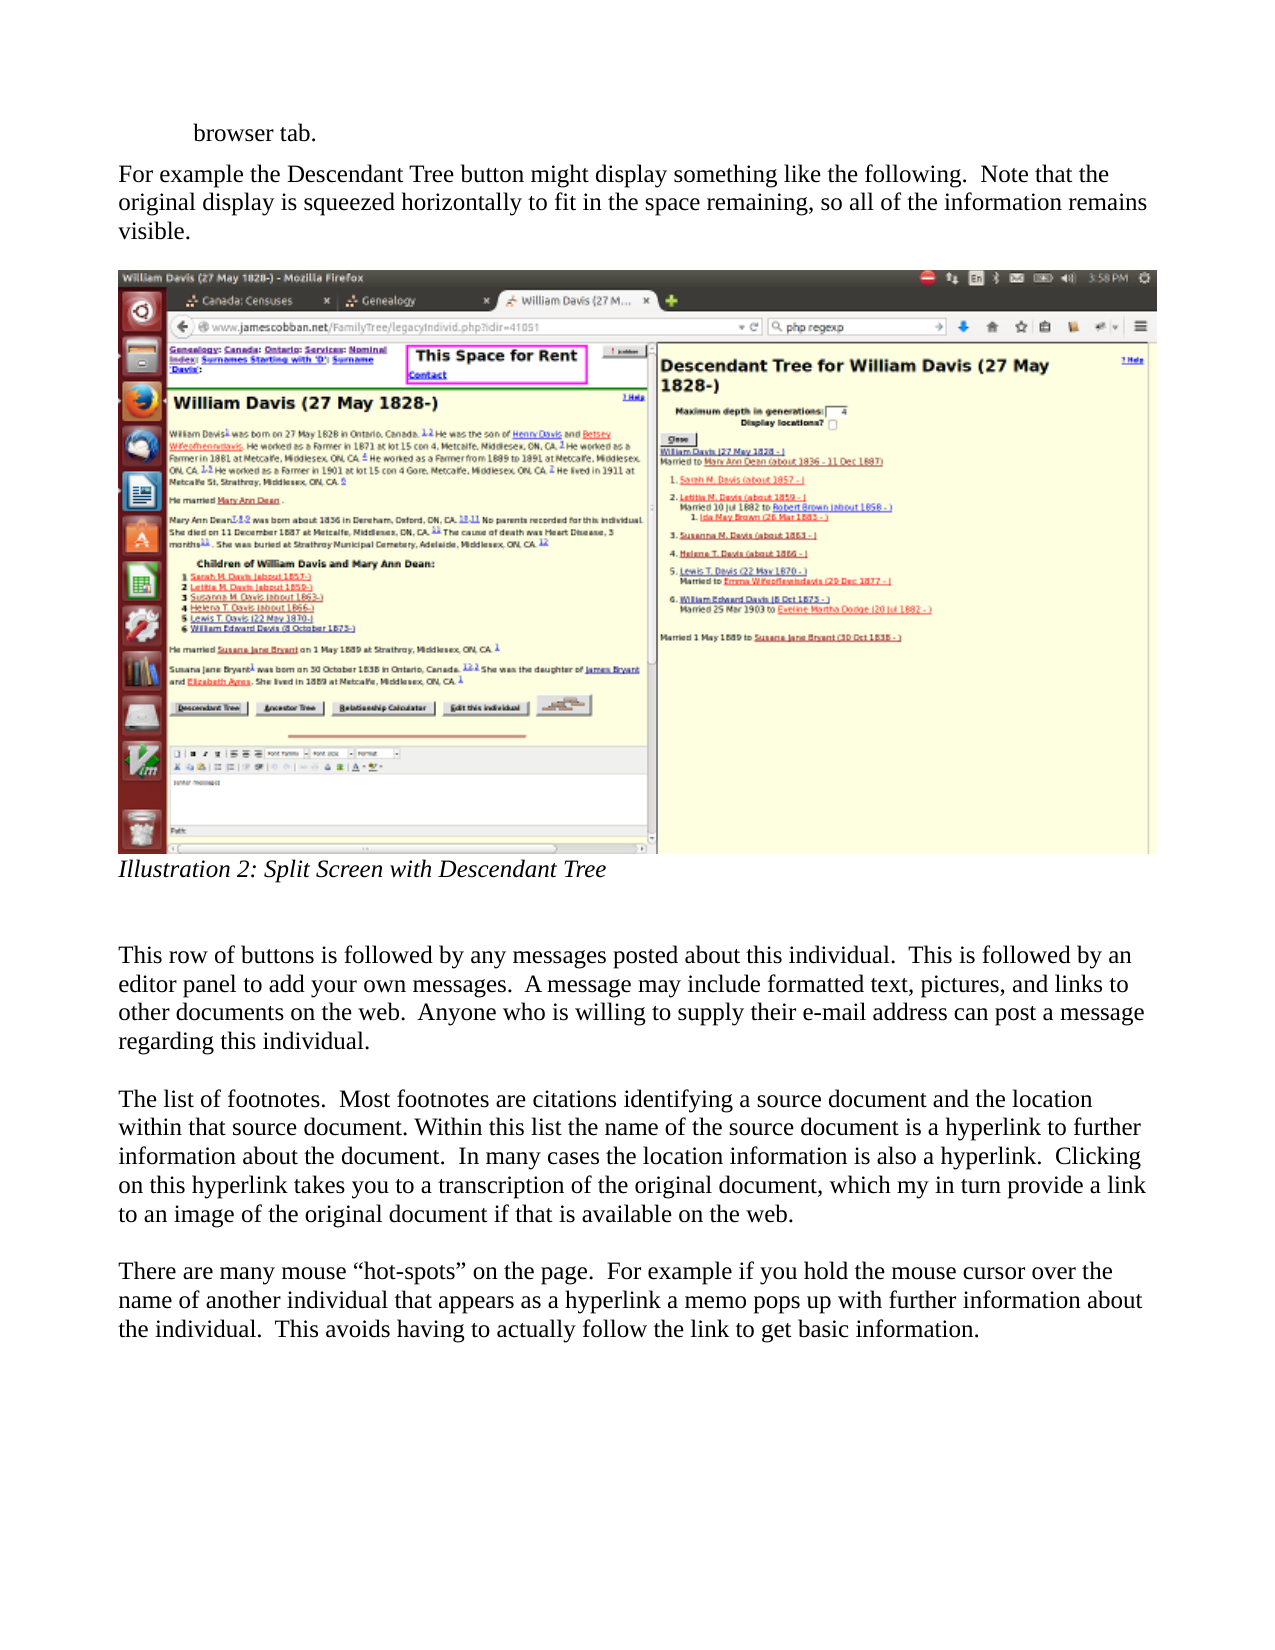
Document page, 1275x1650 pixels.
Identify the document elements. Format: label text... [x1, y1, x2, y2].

text This row of buttons is followed by any messages posted about this individual. This is followed by an editor panel to add your own messages. A message may include formatted text, pictures, and links to other documents on the web. Anyone who is willing to supply their e-mail address can post a message regarding this individual. [118, 940, 1157, 1055]
text The list of footnotes. Most footnotes are citations identifying a source document and the location within that source document. Within this list the name of the source document is a hyperlink to further information about the document. In many cases the location information is also a hyperlink. Clicking on this hyperlink takes you to a transcription of the original document, which my in turn provide a link to an image of the original document if that is available on the web. [118, 1084, 1157, 1227]
list browser tab. [156, 118, 1157, 147]
picture [118, 270, 1157, 854]
text There are many mouse “hot-spots” on the page. For example if you hold the mouse cursor over the name of another individual that appears as a hyperlink a memo pops up with further information about the individual. This avoids having to actually follow the link to get basic information. [118, 1256, 1157, 1342]
text Illustration 2: Split Screen with Descendant Tree [118, 854, 1157, 882]
text For example the Descendant Tree button might display something like the following. Note that the original display is squeezed horizontally to fit in the space remaining, so all of the information remains visible. [118, 159, 1157, 245]
